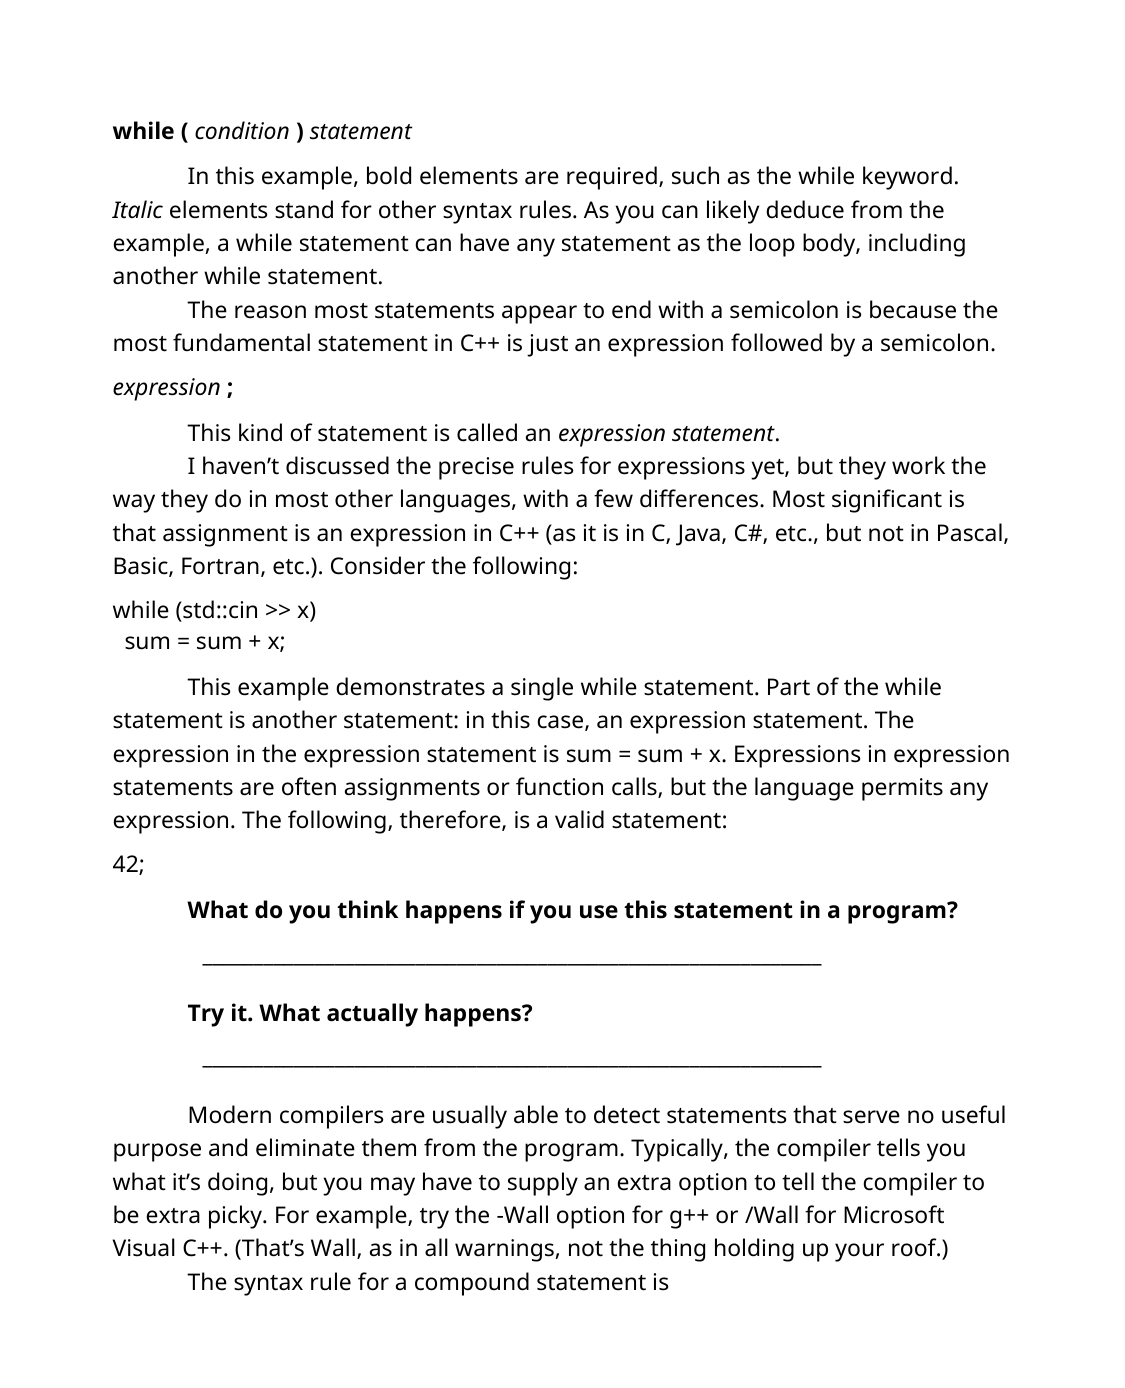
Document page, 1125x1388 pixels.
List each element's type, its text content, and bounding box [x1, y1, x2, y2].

text Modern compilers are usually able to detect statements that serve no useful purpose and eliminate them from the program. Typically, the compiler tells you what it’s doing, but you may have to supply an extra option to tell the compiler to be extra picky. For example, try the -Wall option for g++ or /Wall for Microsoft Visual C++. (That’s Wall, as in all warnings, not the thing holding up your roof.) [112, 1097, 1012, 1264]
list _____________________________________________________________ [202, 1040, 1012, 1071]
list _____________________________________________________________ [202, 938, 1012, 969]
text This kind of statement is called an expression statement. [112, 415, 1012, 448]
text expression ; [112, 371, 1012, 402]
text Try it. What actually happens? [112, 994, 1012, 1028]
text The reason most statements appear to end with a semicolon is because the most fundamental statement in C++ is just an expression followed by a semicolon. [112, 292, 1012, 358]
text I haven’t discussed the precise rules for expressions yet, but they work the way they do in most other languages, with a few differences. Most significant is that assignment is an expression in C++ (as it is in C, Java, C#, etc., but not in Pascal, Basic, Fortran, etc.). Consider the following: [112, 448, 1012, 581]
text while ( condition ) statement [112, 115, 1012, 146]
text while (std::cin >> x) [112, 594, 1012, 625]
text 42; [112, 848, 1012, 879]
text What do you think happens if you use this statement in a program? [112, 892, 1012, 925]
text sum = sum + x; [112, 625, 1012, 656]
text In this example, bold elements are required, such as the while keyword. Italic elements stand for other syntax rules. As you can likely deduce from the example, a while statement can have any statement as the loop body, including another while statement. [112, 158, 1012, 292]
text The syntax rule for a compound statement is [112, 1264, 1012, 1297]
text This example demonstrates a single while statement. Part of the while statement is another statement: in this case, an expression statement. The expression in the expression statement is sum = sum + x. Expressions in expression statements are often assignments or function calls, but the language permits any expression. The following, therefore, is a valid statement: [112, 669, 1012, 836]
